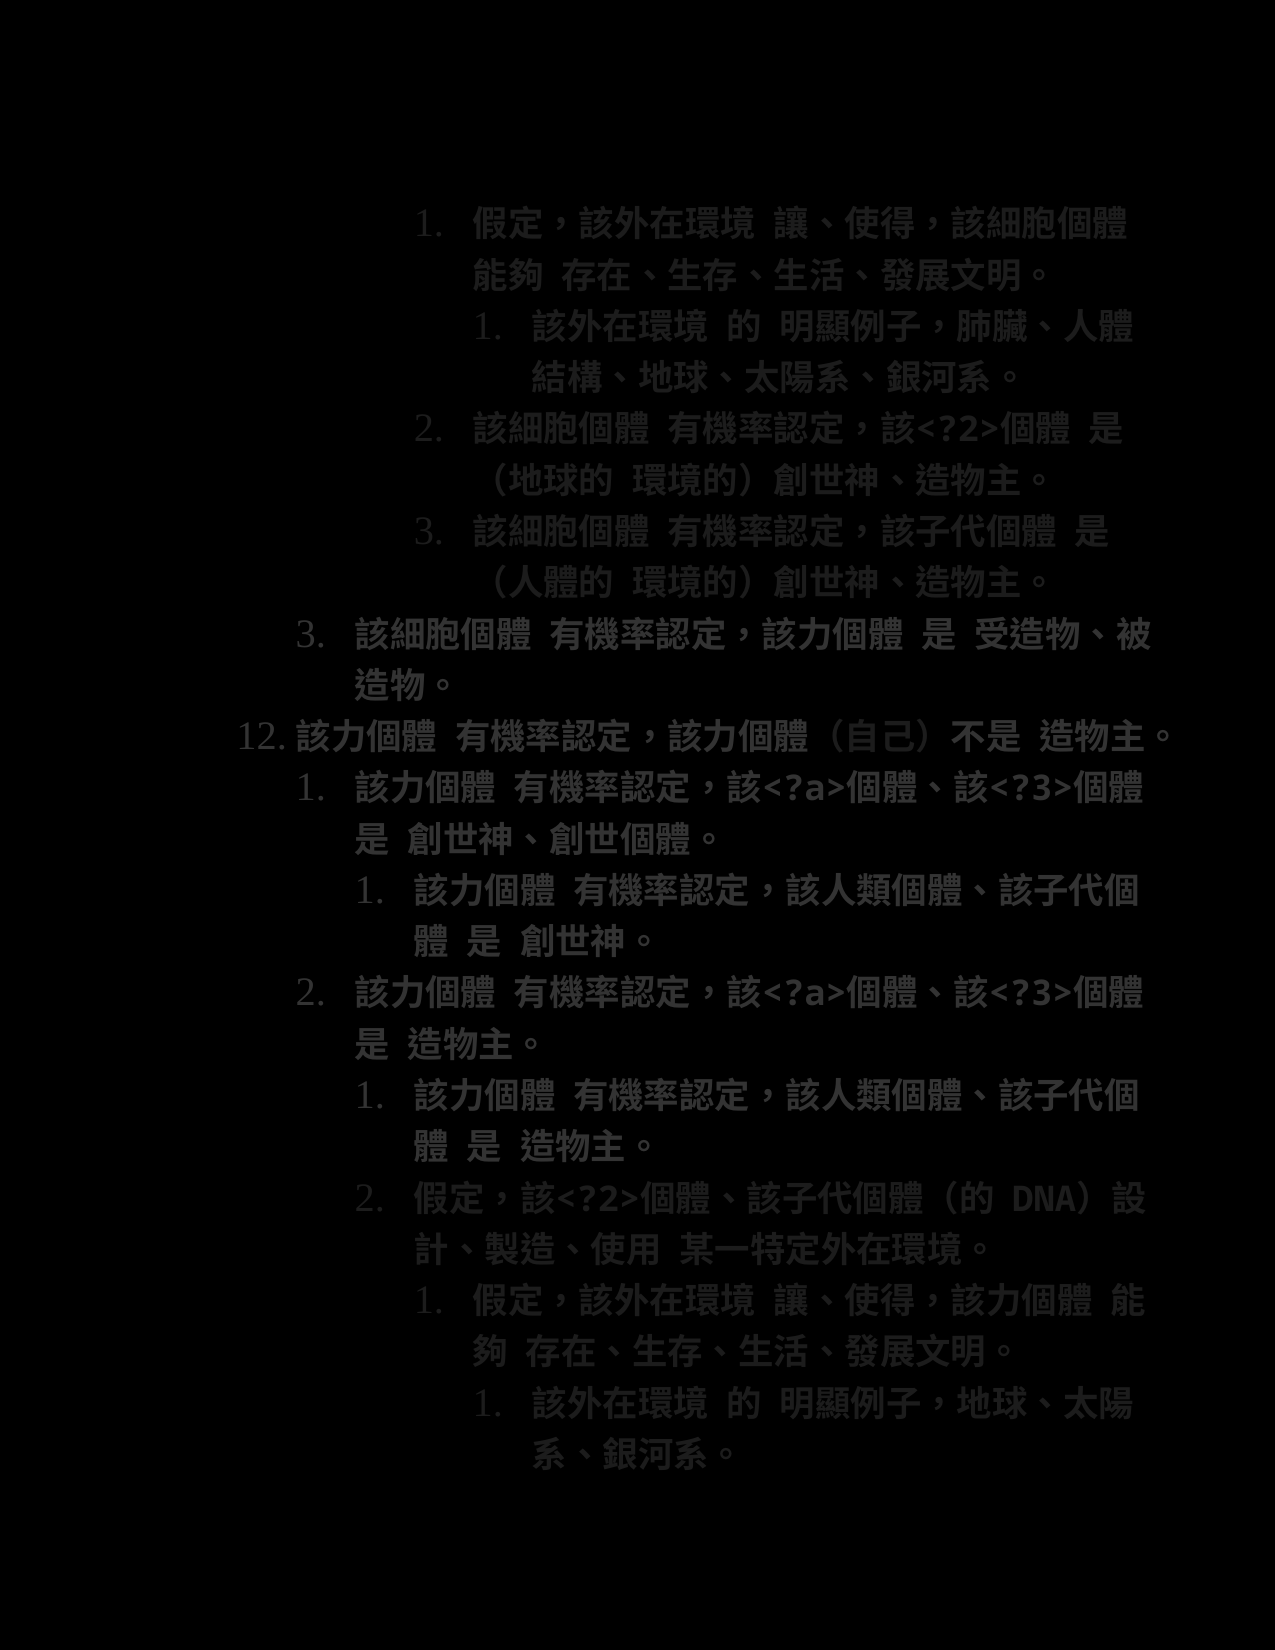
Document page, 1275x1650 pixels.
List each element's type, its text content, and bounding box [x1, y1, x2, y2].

list 該力個體 有機率認定，該人類個體、該子代個體 是 造物主。 [354, 1067, 1157, 1170]
list 該力個體 有機率認定，該人類個體、該子代個體 是 創世神。 [354, 862, 1157, 965]
list 該外在環境 的 明顯例子，地球、太陽系、銀河系。 [472, 1375, 1157, 1477]
list 該力個體 有機率認定，該<?a>個體、該<?3>個體 是 造物主。 [295, 965, 1157, 1067]
list 該力個體 有機率認定，該<?a>個體、該<?3>個體 是 創世神、創世個體。 [295, 760, 1157, 862]
list 該細胞個體 有機率認定，該子代個體 是（人體的 環境的）創世神、造物主。 [413, 503, 1157, 606]
list 假定，該<?2>個體、該子代個體（的 DNA）設計、製造、使用 某一特定外在環境。 [354, 1170, 1157, 1272]
list 該力個體 有機率認定，該力個體（自己）不是 造物主。 [236, 708, 1157, 760]
list 該外在環境 的 明顯例子，肺臟、人體結構、地球、太陽系、銀河系。 [472, 298, 1157, 401]
list 該細胞個體 有機率認定，該<?2>個體 是（地球的 環境的）創世神、造物主。 [413, 401, 1157, 503]
list 假定，該外在環境 讓、使得，該力個體 能夠 存在、生存、生活、發展文明。 [413, 1272, 1157, 1375]
list 假定，該外在環境 讓、使得，該細胞個體 能夠 存在、生存、生活、發展文明。 [413, 196, 1157, 298]
list 該細胞個體 有機率認定，該力個體 是 受造物、被造物。 [295, 606, 1157, 708]
